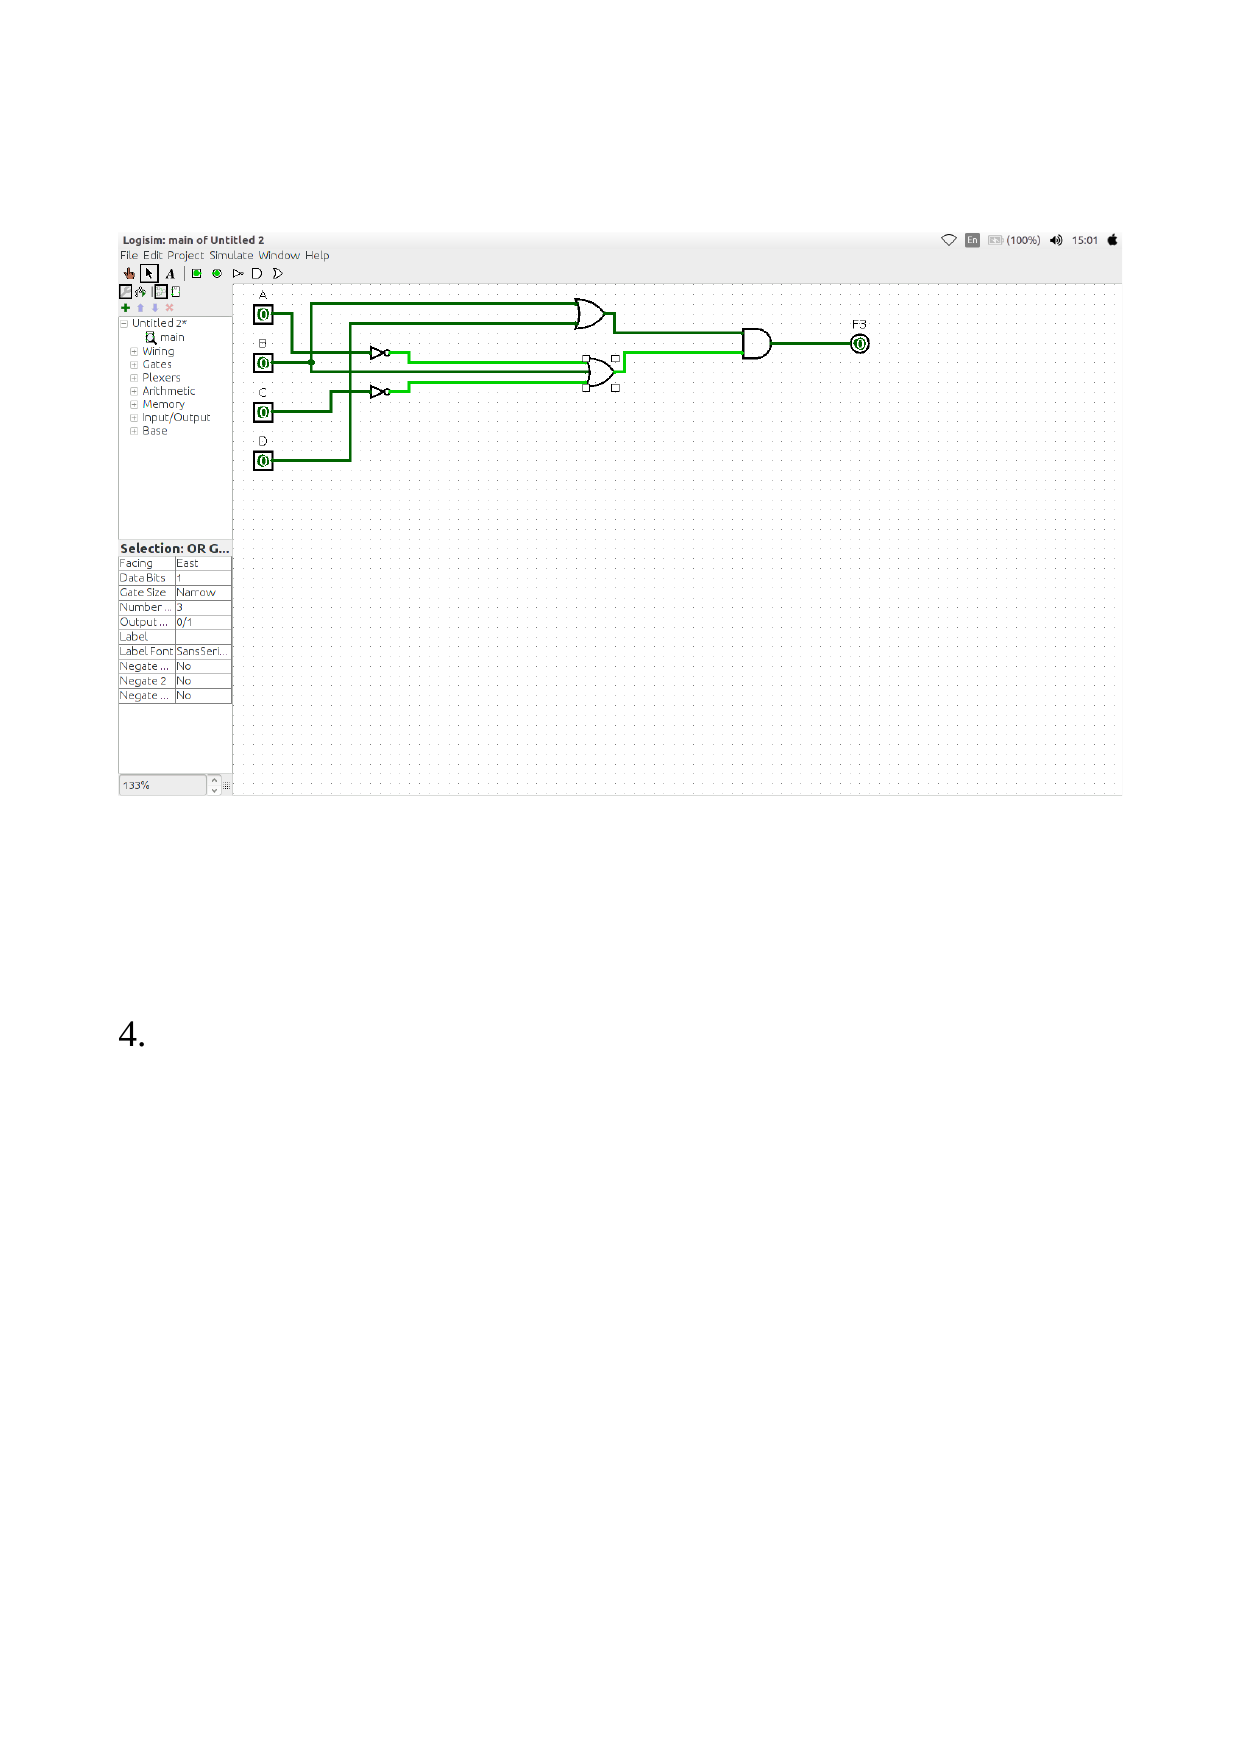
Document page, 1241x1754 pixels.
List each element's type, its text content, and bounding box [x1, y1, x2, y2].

text 4. [118, 1012, 1122, 1055]
picture [118, 231, 1123, 796]
